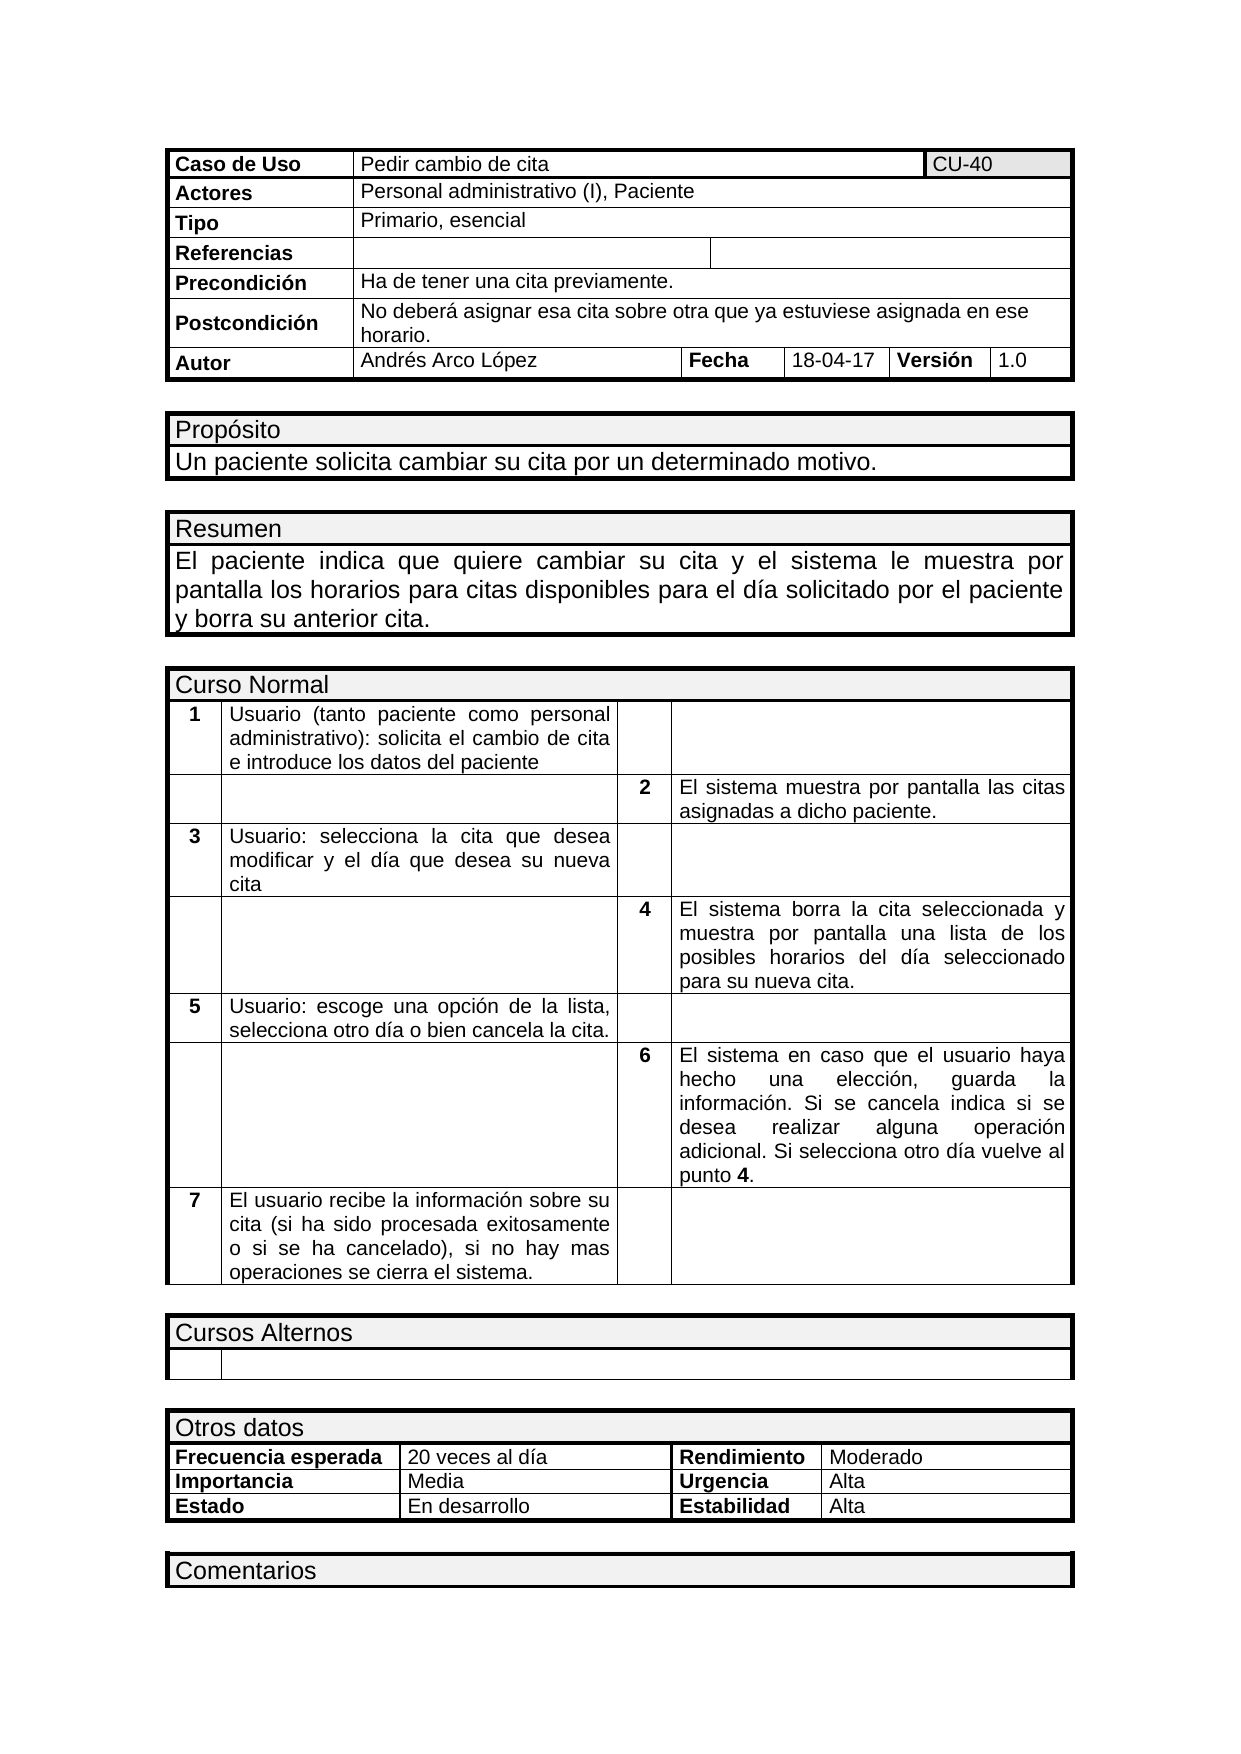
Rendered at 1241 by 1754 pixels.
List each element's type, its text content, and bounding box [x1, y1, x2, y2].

table_cell El sistema en caso que el usuario haya hecho una elección, guarda la información. Si se cancela indica si se desea realizar alguna operación adicional. Si selecciona otro día vuelve al punto 4. [672, 1043, 1070, 1187]
table_cell Referencias [170, 238, 353, 267]
table_cell [711, 238, 1070, 267]
table_cell Un paciente solicita cambiar su cita por un determinado motivo. [170, 447, 1070, 476]
table_cell Estado [170, 1494, 399, 1518]
table_cell 3 [170, 824, 221, 896]
table_cell Actores [170, 179, 353, 207]
table_cell Primario, esencial [354, 208, 1070, 237]
table_header Cursos Alternos [170, 1318, 1070, 1347]
table_cell 18-04-17 [785, 348, 889, 377]
table_header CU-40 [927, 152, 1070, 176]
table_cell Media [401, 1470, 670, 1493]
table_cell [170, 1043, 221, 1187]
table_cell 2 [618, 775, 671, 823]
table_cell Postcondición [170, 299, 353, 347]
table_header Caso de Uso [170, 152, 353, 176]
table_cell Moderado [822, 1445, 1070, 1468]
table_cell [618, 1188, 671, 1283]
table_cell Ha de tener una cita previamente. [354, 269, 1070, 298]
table_cell Usuario: selecciona la cita que desea modificar y el día que desea su nueva cita [222, 824, 617, 896]
table_cell [672, 824, 1070, 896]
table_cell [170, 775, 221, 823]
table_header Otros datos [170, 1413, 1070, 1441]
table_cell 1.0 [991, 348, 1070, 377]
table_cell Fecha [682, 348, 784, 377]
table_cell Precondición [170, 269, 353, 298]
table_cell Urgencia [673, 1470, 821, 1493]
table_cell [672, 702, 1070, 774]
table_cell Tipo [170, 208, 353, 237]
table_cell [672, 1188, 1070, 1283]
table_cell El usuario recibe la información sobre su cita (si ha sido procesada exitosamente o si se ha cancelado), si no hay mas operaciones se cierra el sistema. [222, 1188, 617, 1283]
table_cell En desarrollo [401, 1494, 670, 1518]
table_cell No deberá asignar esa cita sobre otra que ya estuviese asignada en ese horario. [354, 299, 1070, 347]
table_cell [618, 824, 671, 896]
table_cell Usuario (tanto paciente como personal administrativo): solicita el cambio de cita e introduce los datos del paciente [222, 702, 617, 774]
table_cell 4 [618, 897, 671, 993]
table_cell [222, 775, 617, 823]
table_cell Personal administrativo (I), Paciente [354, 179, 1070, 207]
table_cell 1 [170, 702, 221, 774]
table_cell Rendimiento [673, 1445, 821, 1468]
table_cell Importancia [170, 1470, 399, 1493]
table_cell El sistema muestra por pantalla las citas asignadas a dicho paciente. [672, 775, 1070, 823]
table_cell Estabilidad [673, 1494, 821, 1518]
table_cell [618, 994, 671, 1042]
table_cell [170, 1350, 221, 1379]
table_cell 20 veces al día [401, 1445, 670, 1468]
table_header Pedir cambio de cita [354, 152, 923, 176]
table_cell 5 [170, 994, 221, 1042]
table_cell 6 [618, 1043, 671, 1187]
table_cell Alta [822, 1494, 1070, 1518]
table_cell Alta [822, 1470, 1070, 1493]
table_cell [672, 994, 1070, 1042]
table_cell El paciente indica que quiere cambiar su cita y el sistema le muestra por pantalla los horarios para citas disponibles para el día solicitado por el paciente y borra su anterior cita. [170, 546, 1070, 632]
table_cell [222, 897, 617, 993]
table_cell [170, 897, 221, 993]
table_cell Versión [890, 348, 990, 377]
table_header Propósito [170, 416, 1070, 444]
table_cell [354, 238, 710, 267]
table_cell [222, 1350, 1070, 1379]
table_cell Andrés Arco López [354, 348, 681, 377]
table_cell 7 [170, 1188, 221, 1283]
table_cell Autor [170, 348, 353, 377]
table_header Comentarios [170, 1556, 1070, 1585]
table_cell [222, 1043, 617, 1187]
table_cell El sistema borra la cita seleccionada y muestra por pantalla una lista de los posibles horarios del día seleccionado para su nueva cita. [672, 897, 1070, 993]
table_header Resumen [170, 514, 1070, 543]
table_cell Usuario: escoge una opción de la lista, selecciona otro día o bien cancela la cita. [222, 994, 617, 1042]
table_cell [618, 702, 671, 774]
table_cell Frecuencia esperada [170, 1445, 399, 1468]
table_header Curso Normal [170, 671, 1070, 699]
